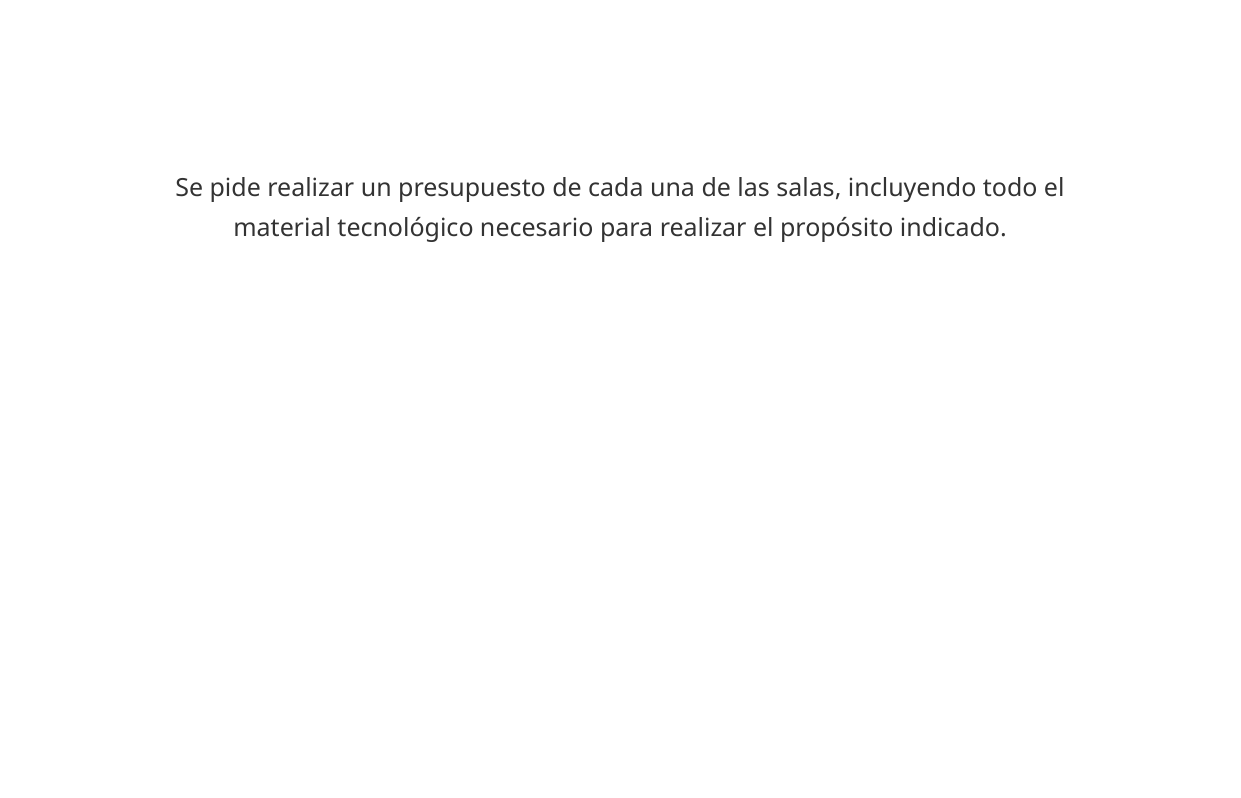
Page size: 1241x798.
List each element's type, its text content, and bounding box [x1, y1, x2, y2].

text Se pide realizar un presupuesto de cada una de las salas, incluyendo todo el material tecnológico necesario para realizar el propósito indicado. [136, 170, 1104, 243]
